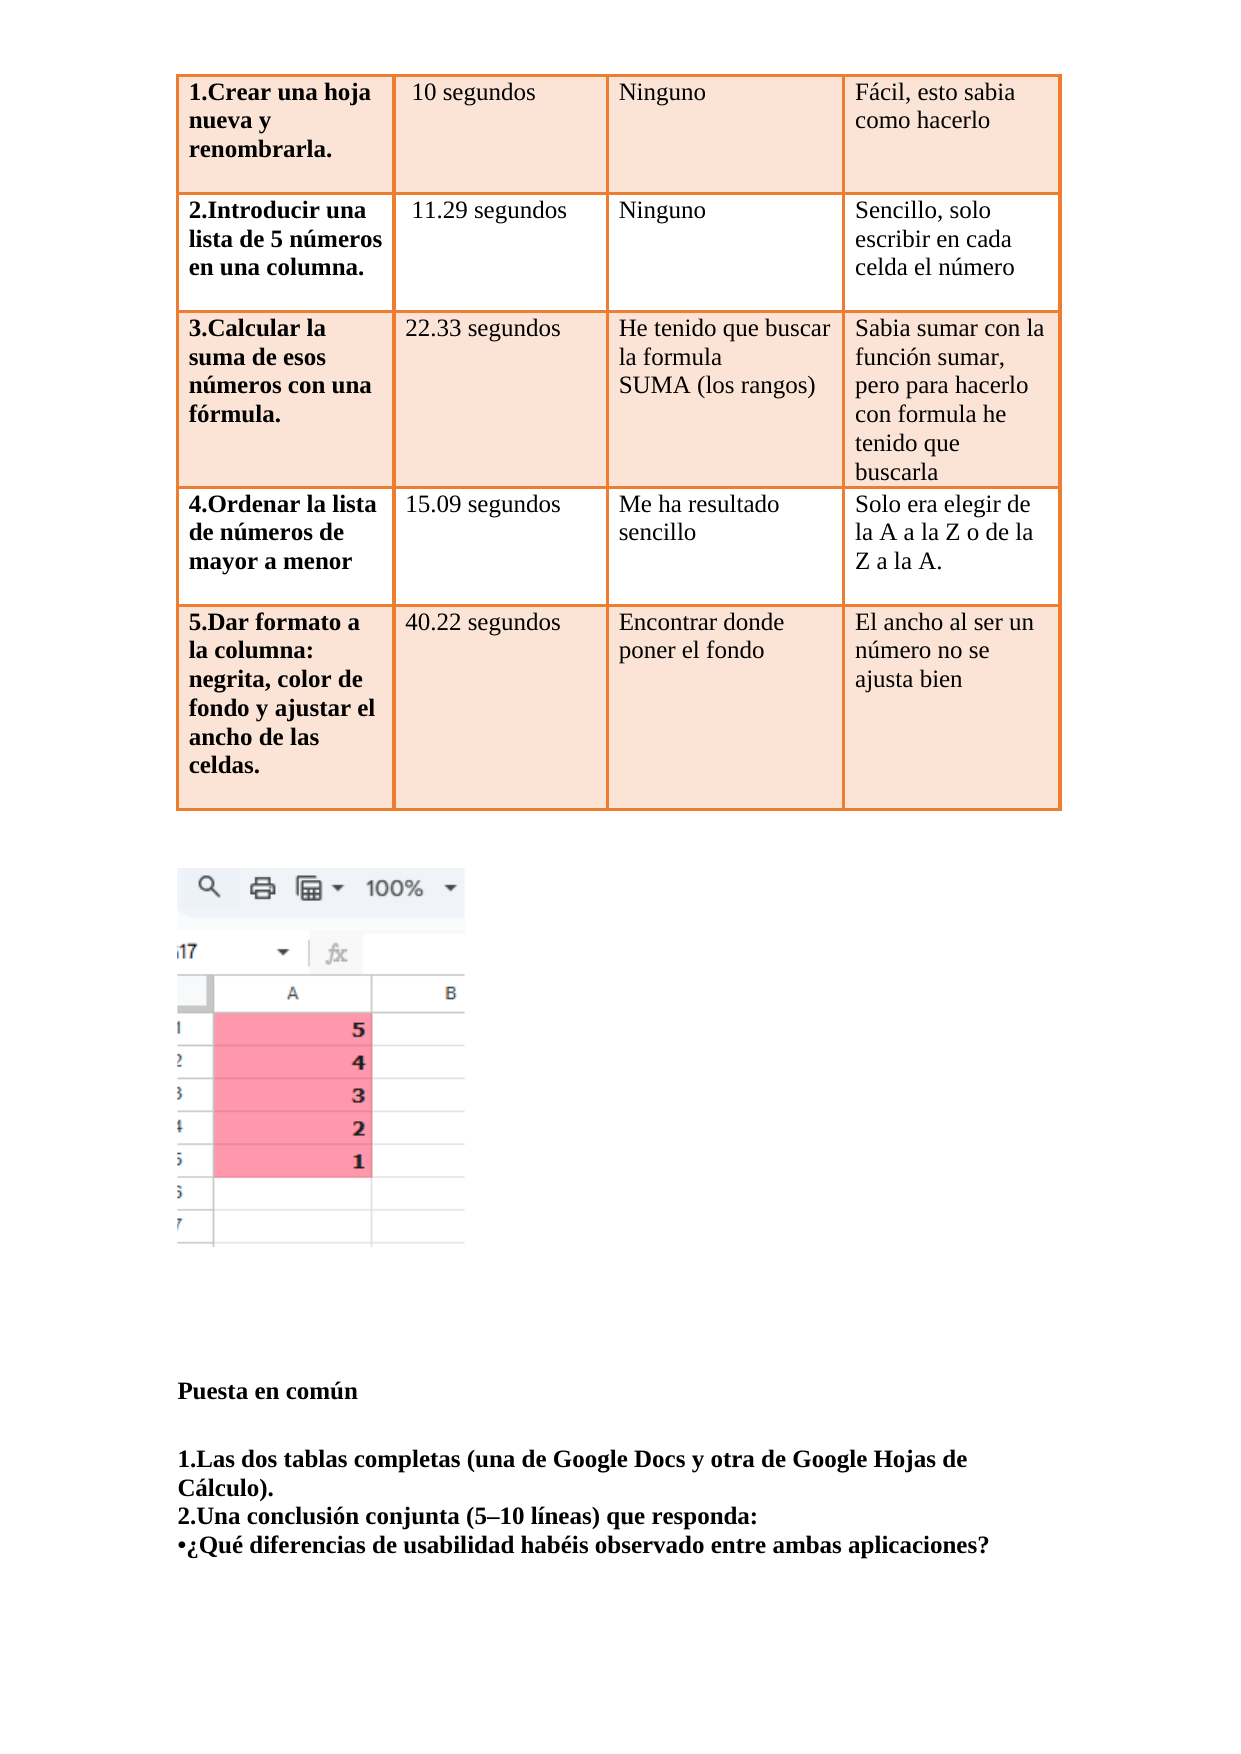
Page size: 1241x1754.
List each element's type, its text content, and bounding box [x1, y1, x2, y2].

table_cell He tenido que buscar la formula SUMA (los rangos) [609, 313, 842, 486]
table_cell Fácil, esto sabia como hacerlo [845, 77, 1058, 192]
table_cell 40.22 segundos [396, 607, 606, 808]
text 2.Una conclusión conjunta (5–10 líneas) que responda: [177, 1501, 1063, 1530]
table_cell Solo era elegir de la A a la Z o de la Z a la A. [845, 489, 1058, 604]
table_cell 11.29 segundos [396, 195, 606, 310]
table_cell Encontrar donde poner el fondo [609, 607, 842, 808]
text 1.Las dos tablas completas (una de Google Docs y otra de Google Hojas de Cálculo). [177, 1444, 1063, 1501]
subtitle Puesta en común [177, 1376, 1063, 1405]
table_cell 5.Dar formato a la columna: negrita, color de fondo y ajustar el ancho de las celdas. [179, 607, 392, 808]
table_cell 4.Ordenar la lista de números de mayor a menor [179, 489, 392, 604]
table_cell 10 segundos [396, 77, 606, 192]
table_cell 3.Calcular la suma de esos números con una fórmula. [179, 313, 392, 486]
table_cell Ninguno [609, 77, 842, 192]
table_cell 1.Crear una hoja nueva y renombrarla. [179, 77, 392, 192]
table_cell Sencillo, solo escribir en cada celda el número [845, 195, 1058, 310]
table_cell El ancho al ser un número no se ajusta bien [845, 607, 1058, 808]
table_cell Sabia sumar con la función sumar, pero para hacerlo con formula he tenido que buscarla [845, 313, 1058, 486]
table_cell Ninguno [609, 195, 842, 310]
table_cell 22.33 segundos [396, 313, 606, 486]
table_cell 15.09 segundos [396, 489, 606, 604]
text •¿Qué diferencias de usabilidad habéis observado entre ambas aplicaciones? [177, 1530, 1063, 1559]
table_cell Me ha resultado sencillo [609, 489, 842, 604]
table_cell 2.Introducir una lista de 5 números en una columna. [179, 195, 392, 310]
